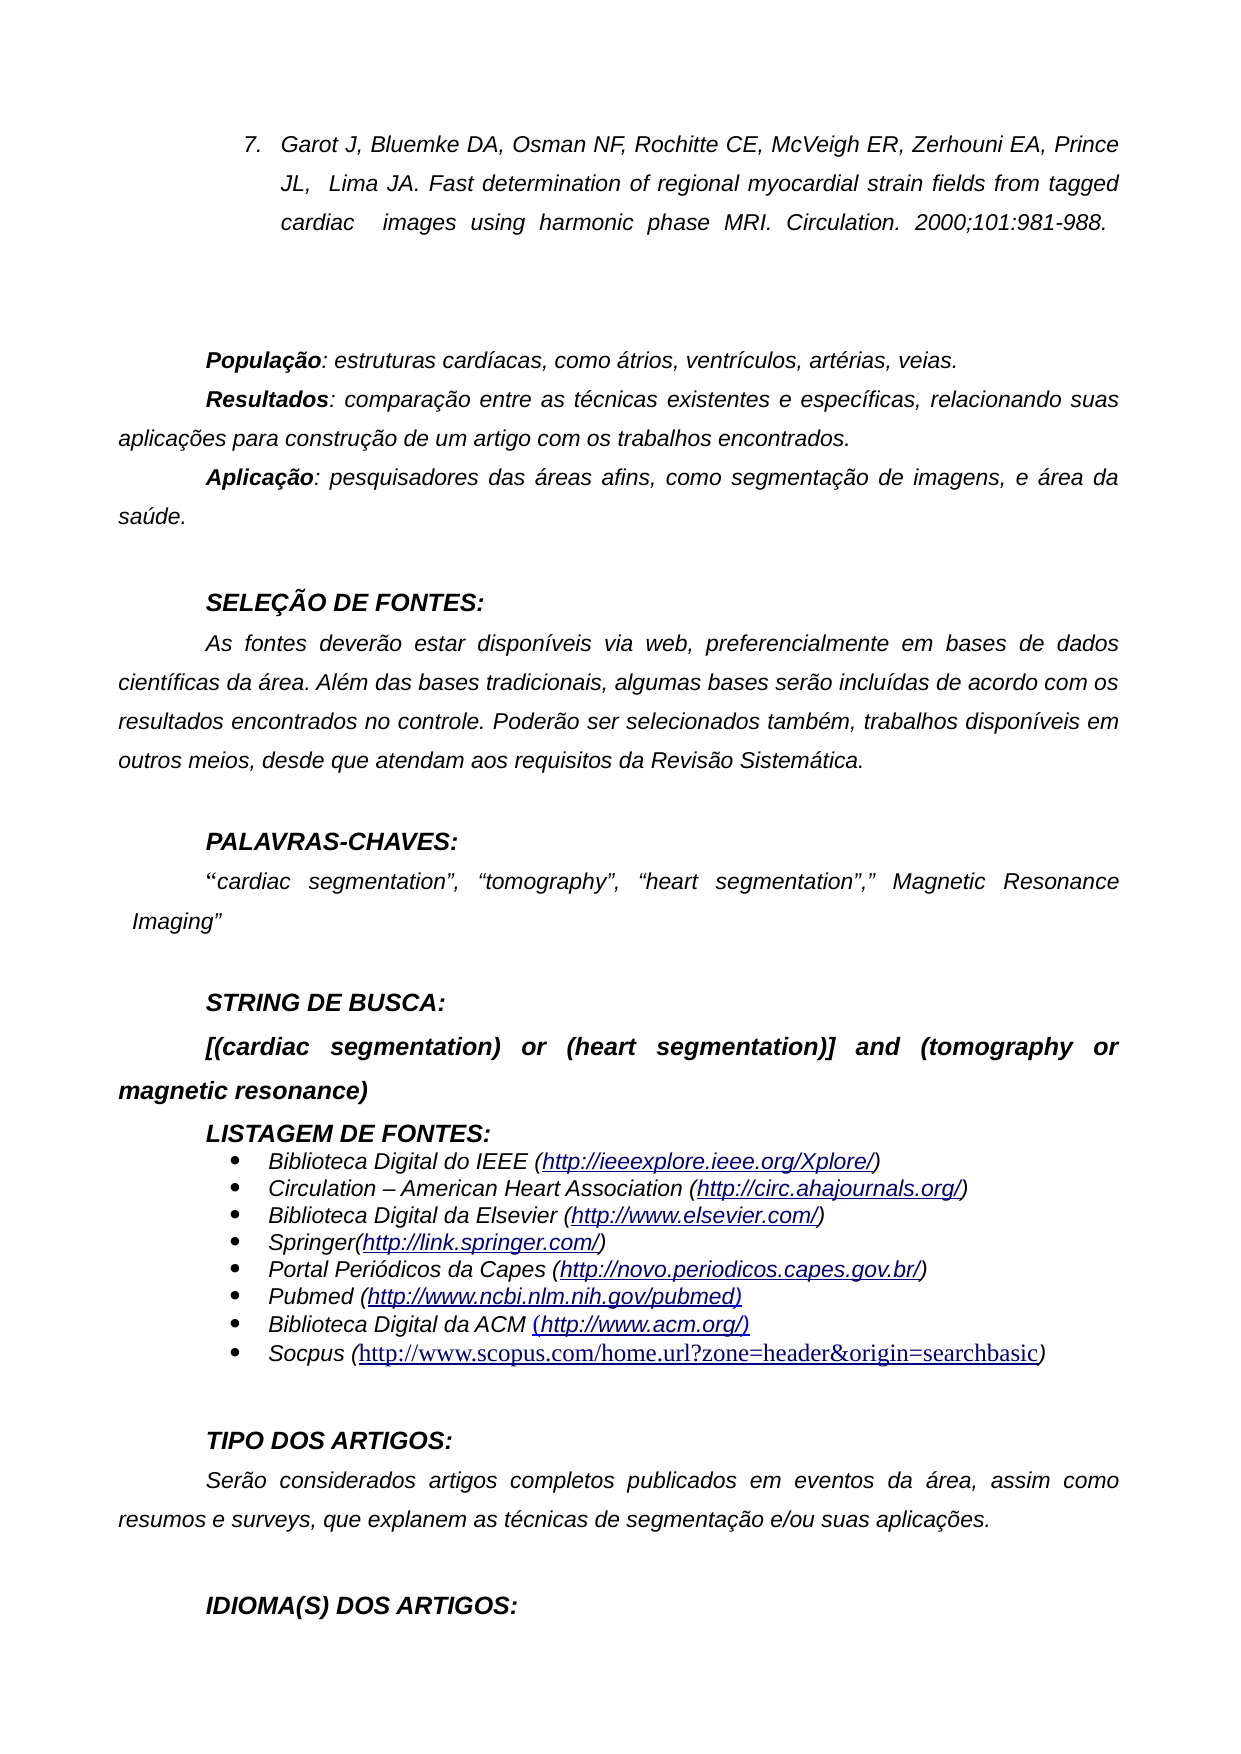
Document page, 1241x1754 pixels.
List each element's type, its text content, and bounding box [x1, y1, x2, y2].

text SELEÇÃO DE FONTES: [118, 573, 1122, 617]
text STRING DE BUSCA: [118, 973, 1122, 1017]
text Aplicação: pesquisadores das áreas afins, como segmentação de imagens, e área da saúde. [118, 451, 1122, 529]
list Pubmed (http://www.ncbi.nlm.nih.gov/pubmed) [231, 1283, 1122, 1309]
text IDIOMA(S) DOS ARTIGOS: [118, 1576, 1122, 1620]
list Springer(http://link.springer.com/) [231, 1229, 1122, 1256]
text PALAVRAS-CHAVES: [118, 812, 1122, 856]
text Resultados: comparação entre as técnicas existentes e específicas, relacionando suas aplicações para construção de um artigo com os trabalhos encontrados. [118, 373, 1122, 451]
text Serão considerados artigos completos publicados em eventos da área, assim como resumos e surveys, que explanem as técnicas de segmentação e/ou suas aplicações. [118, 1454, 1122, 1533]
list Biblioteca Digital da Elsevier (http://www.elsevier.com/) [231, 1202, 1122, 1229]
list Biblioteca Digital do IEEE (http://ieeexplore.ieee.org/Xplore/) [231, 1148, 1122, 1175]
text [(cardiac segmentation) or (heart segmentation)] and (tomography or magnetic resonance) [118, 1017, 1122, 1104]
text TIPO DOS ARTIGOS: [118, 1411, 1122, 1454]
text População: estruturas cardíacas, como átrios, ventrículos, artérias, veias. [118, 334, 1122, 373]
text LISTAGEM DE FONTES: [118, 1104, 1122, 1148]
list Socpus (http://www.scopus.com/home.url?zone=header&origin=searchbasic) [231, 1338, 1122, 1367]
text As fontes deverão estar disponíveis via web, preferencialmente em bases de dados científicas da área. Além das bases tradicionais, algumas bases serão incluídas de acordo com os resultados encontrados no controle. Poderão ser selecionados também, trabalhos disponíveis em outros meios, desde que atendam aos requisitos da Revisão Sistemática. [118, 617, 1122, 773]
list Biblioteca Digital da ACM (http://www.acm.org/) [231, 1309, 1122, 1338]
list Circulation – American Heart Association (http://circ.ahajournals.org/) [231, 1175, 1122, 1202]
list Portal Periódicos da Capes (http://novo.periodicos.capes.gov.br/) [231, 1256, 1122, 1283]
list Garot J, Bluemke DA, Osman NF, Rochitte CE, McVeigh ER, Zerhouni EA, Prince JL, Lima JA. Fast determination of regional myocardial strain fields from tagged cardiac images using harmonic phase MRI. Circulation. 2000;101:981-988. [243, 118, 1122, 274]
text “cardiac segmentation”, “tomography”, “heart segmentation”,” Magnetic Resonance Imaging” [132, 856, 1122, 934]
